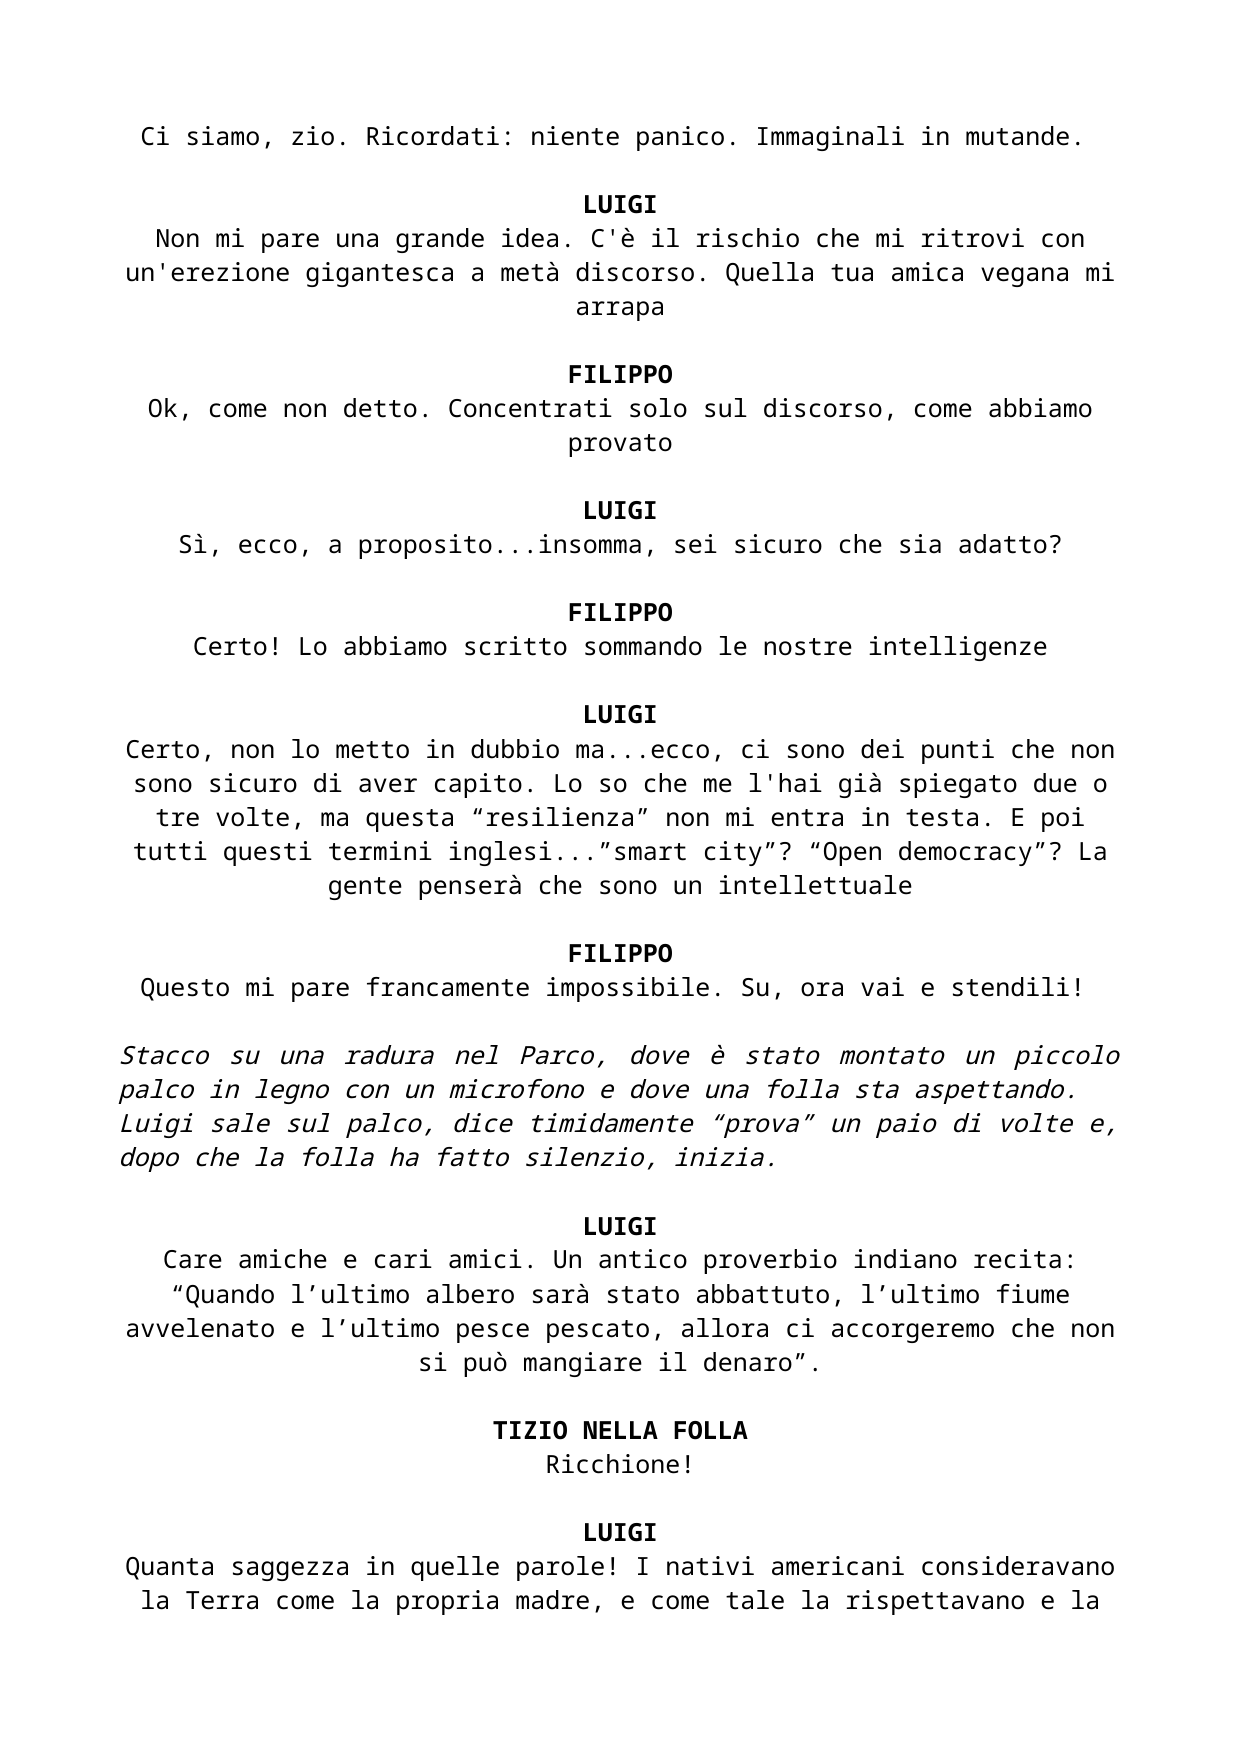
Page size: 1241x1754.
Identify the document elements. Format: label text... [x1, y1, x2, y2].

text TIZIO NELLA FOLLA [118, 1412, 1122, 1447]
text FILIPPO [118, 357, 1122, 391]
text LUIGI [118, 186, 1122, 220]
text LUIGI [118, 493, 1122, 527]
text Ok, come non detto. Concentrati solo sul discorso, come abbiamo provato [118, 391, 1122, 459]
text Certo! Lo abbiamo scritto sommando le nostre intelligenze [118, 629, 1122, 663]
text Ci siamo, zio. Ricordati: niente panico. Immaginali in mutande. [118, 118, 1122, 152]
text Certo, non lo metto in dubbio ma...ecco, ci sono dei punti che non sono sicuro di aver capito. Lo so che me l'hai già spiegato due o tre volte, ma questa “resilienza” non mi entra in testa. E poi tutti questi termini inglesi...”smart city”? “Open democracy”? La gente penserà che sono un intellettuale [118, 731, 1122, 902]
text LUIGI [118, 697, 1122, 731]
text Quanta saggezza in quelle parole! I nativi americani consideravano la Terra come la propria madre, e come tale la rispettavano e la [118, 1549, 1122, 1617]
text Stacco su una radura nel Parco, dove è stato montato un piccolo palco in legno con un microfono e dove una folla sta aspettando. [118, 1038, 1122, 1106]
text Care amiche e cari amici. Un antico proverbio indiano recita: “Quando l’ultimo albero sarà stato abbattuto, l’ultimo fiume avvelenato e l’ultimo pesce pescato, allora ci accorgeremo che non si può mangiare il denaro”. [118, 1242, 1122, 1378]
text Questo mi pare francamente impossibile. Su, ora vai e stendili! [118, 970, 1122, 1004]
text Non mi pare una grande idea. C'è il rischio che mi ritrovi con un'erezione gigantesca a metà discorso. Quella tua amica vegana mi arrapa [118, 220, 1122, 322]
text LUIGI [118, 1208, 1122, 1242]
text FILIPPO [118, 595, 1122, 629]
text Luigi sale sul palco, dice timidamente “prova” un paio di volte e, dopo che la folla ha fatto silenzio, inizia. [118, 1106, 1122, 1174]
text FILIPPO [118, 936, 1122, 970]
text LUIGI [118, 1515, 1122, 1549]
text Ricchione! [118, 1447, 1122, 1481]
text Sì, ecco, a proposito...insomma, sei sicuro che sia adatto? [118, 527, 1122, 561]
